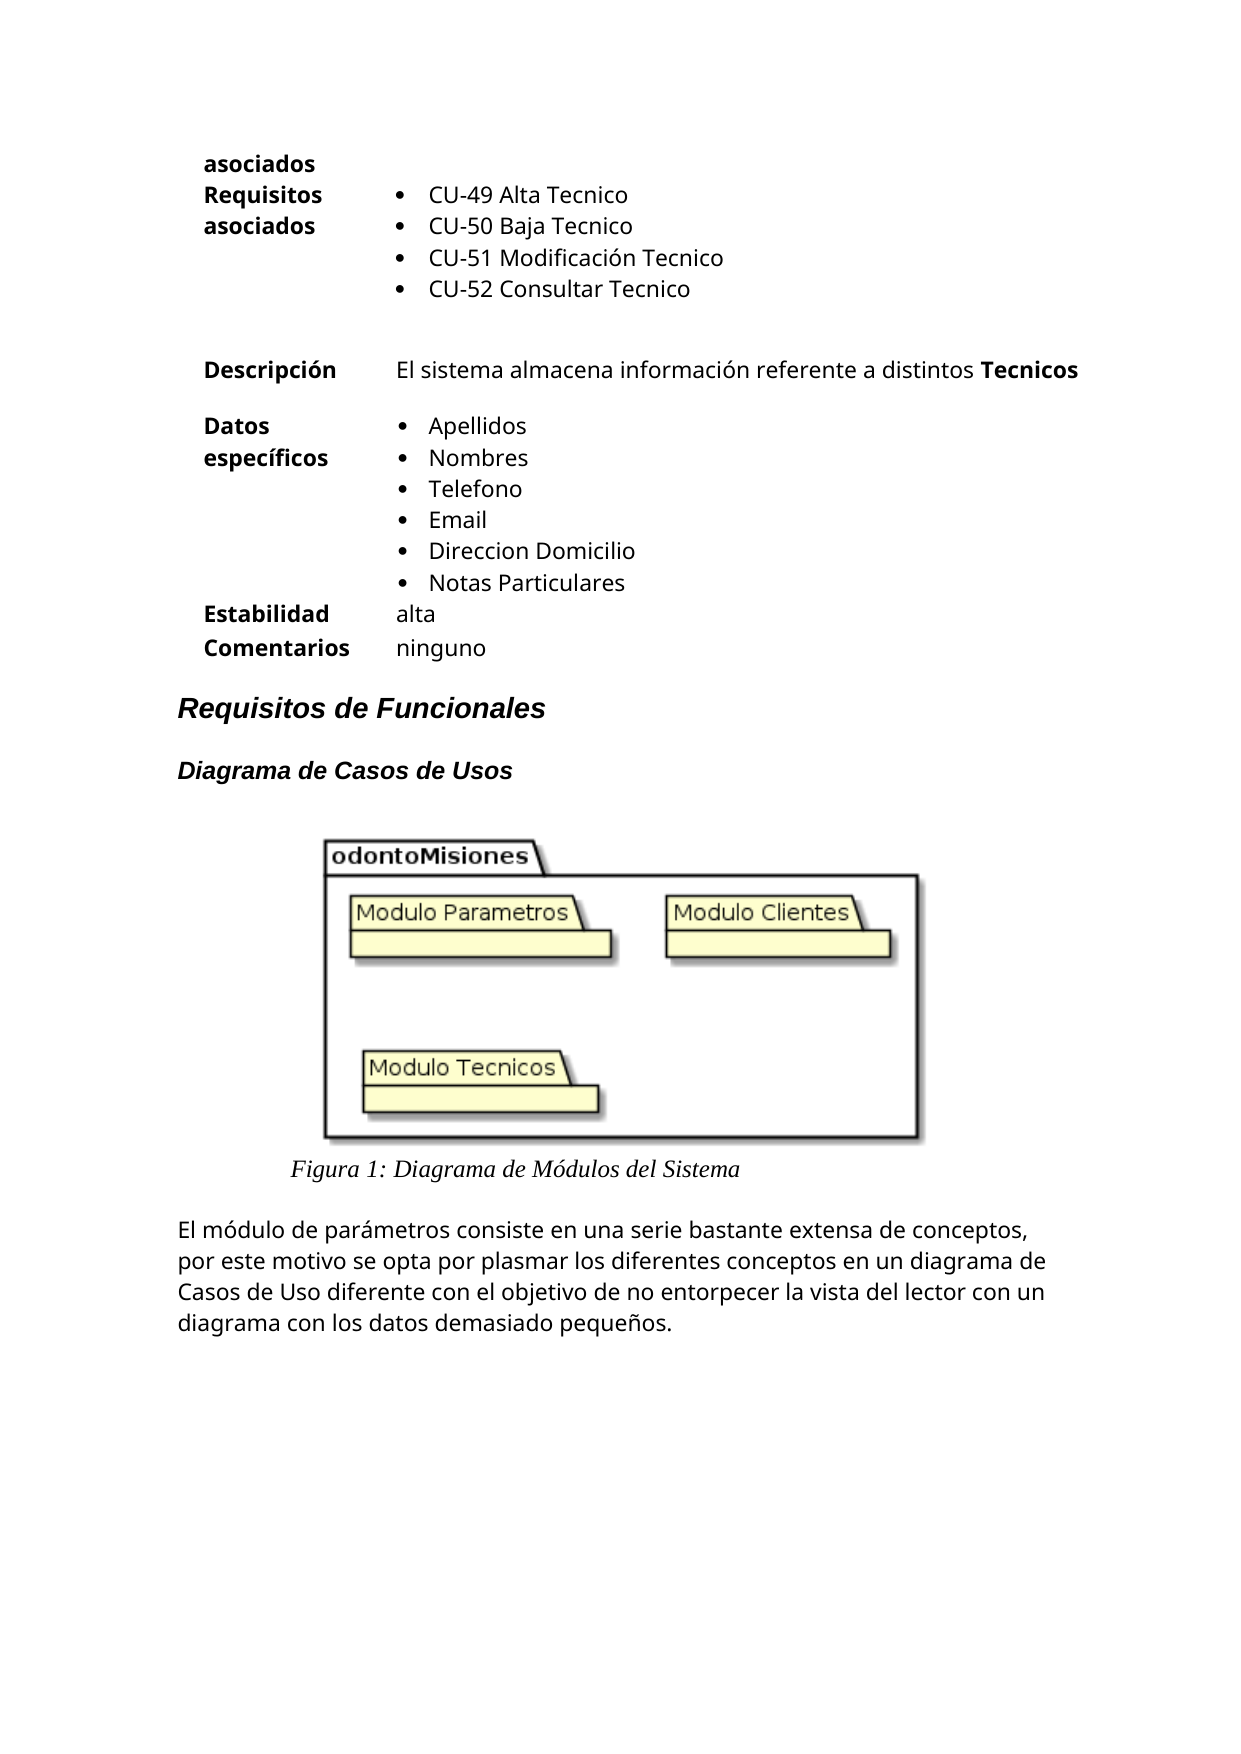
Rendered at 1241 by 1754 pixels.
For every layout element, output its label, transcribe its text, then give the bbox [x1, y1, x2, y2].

text El módulo de parámetros consiste en una serie bastante extensa de conceptos, por este motivo se opta por plasmar los diferentes conceptos en un diagrama de Casos de Uso diferente con el objetivo de no entorpecer la vista del lector con un diagrama con los datos demasiado pequeños. [177, 1214, 1063, 1339]
table_cell Estabilidad [192, 598, 384, 629]
table_cell CU-49 Alta Tecnico CU-50 Baja Tecnico CU-51 Modificación Tecnico CU-52 Consultar Tecnico [385, 179, 1107, 354]
subtitle Requisitos de Funcionales [177, 691, 1063, 725]
table_cell alta [385, 598, 589, 629]
table_cell Comentarios [192, 629, 384, 666]
table_cell [385, 148, 1107, 179]
table_cell asociados [192, 148, 384, 179]
table_cell [192, 473, 384, 598]
table_cell Apellidos Nombres Telefono Email Direccion Domicilio Notas Particulares [385, 410, 1107, 598]
table_cell El sistema almacena información referente a distintos Tecnicos [385, 354, 1107, 410]
text Figura 1: Diagrama de Módulos del Sistema [290, 1154, 950, 1182]
table_cell Requisitos asociados [192, 179, 384, 354]
table_cell [590, 598, 1107, 629]
table_cell ninguno [385, 629, 1107, 666]
subtitle Diagrama de Casos de Usos [177, 756, 1063, 785]
picture [290, 803, 950, 1154]
table_cell Datos específicos [192, 410, 384, 473]
table_cell Descripción [192, 354, 384, 410]
